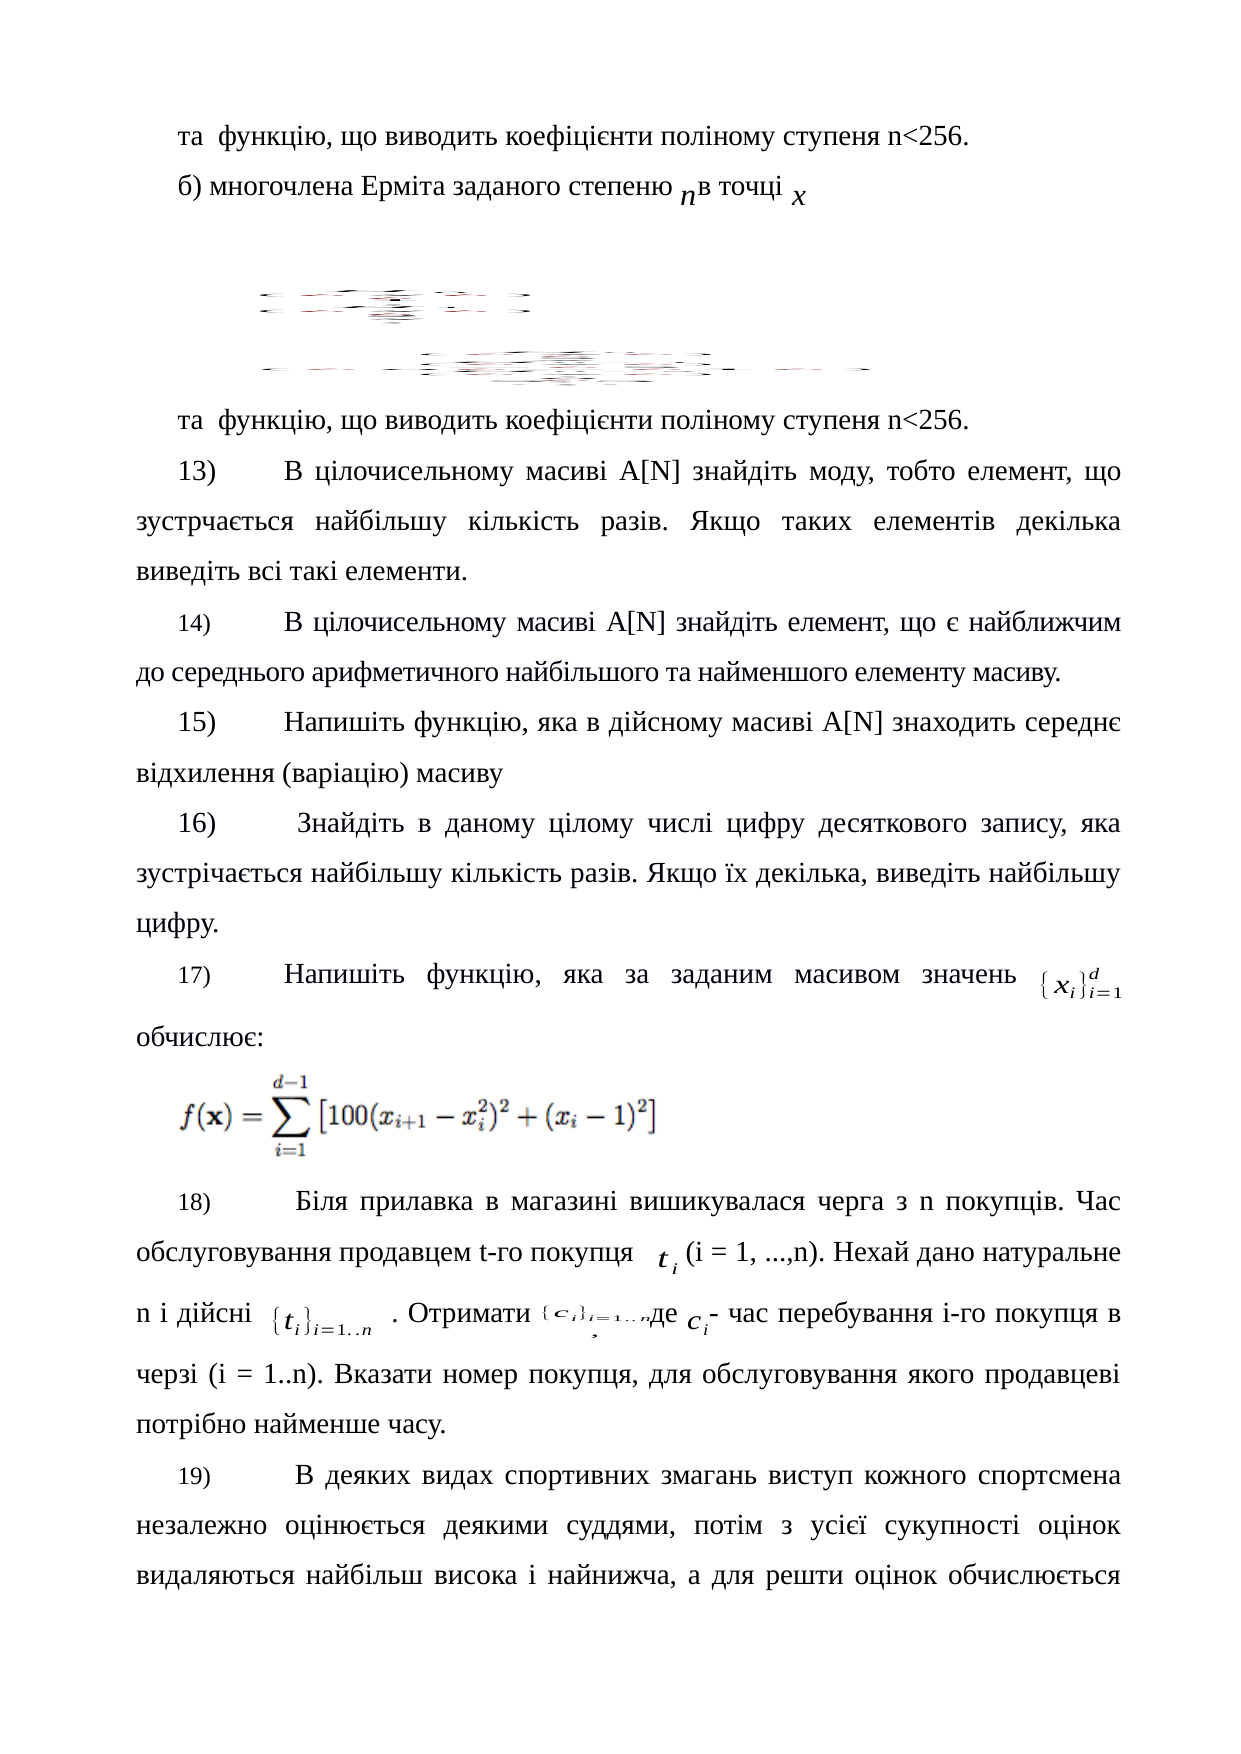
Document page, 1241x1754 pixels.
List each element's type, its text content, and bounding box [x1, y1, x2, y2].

list В цілочисельному масиві A[N] знайдіть елемент, що є найближчим до середнього арифметичного найбільшого та найменшого елементу масиву. [136, 604, 1122, 688]
list Напишіть функцію, яка в дійсному масиві A[N] знаходить середнє відхилення (варіацію) масиву [136, 704, 1122, 788]
text б) многочлена Ерміта заданого степеню в точці [136, 168, 1122, 213]
list В деяких видах спортивних змагань виступ кожного спортсмена незалежно оцінюється деякими суддями, потім з усієї сукупності оцінок видаляються найбільш висока і найнижча, а для решти оцінок обчислюється середнє арифметичне, яке і йде в залік спортсмену. Якщо найбільш високу оцінку виставило декілька суддів, то з сукупності оцінок видаляється лише одна така оцінка; аналогічно надходять з найбільш низькими оцінками. Дано натуральне число n, дійсні числа . Вважаючи, що оцінки, виставлені суддями одному з учасників змагань, визначити оцінку, яка піде в залік цього спортсмену. [136, 1457, 1122, 1591]
list Напишіть функцію, яка за заданим масивом значень обчислює: [136, 956, 1122, 1052]
text та функцію, що виводить коефіцієнти поліному ступеня n<256. [136, 118, 1122, 152]
text та функцію, що виводить коефіцієнти поліному ступеня n<256. [136, 402, 1122, 436]
list Біля прилавка в магазині вишикувалася черга з n покупців. Час обслуговування продавцем t-го покупця (i = 1, ...,n). Нехай дано натуральне n і дійсні . Отримати де - час перебування i-го покупця в черзі (i = 1..n). Вказати номер покупця, для обслуговування якого продавцеві потрібно найменше часу. [136, 1183, 1122, 1440]
list Знайдіть в даному цілому числі цифру десяткового запису, яка зустрічається найбільшу кількість разів. Якщо їх декілька, виведіть найбільшу цифру. [136, 805, 1122, 939]
list В цілочисельному масиві A[N] знайдіть моду, тобто елемент, що зустрчається найбільшу кількість разів. Якщо таких елементів декілька виведіть всі такі елементи. [136, 453, 1122, 587]
